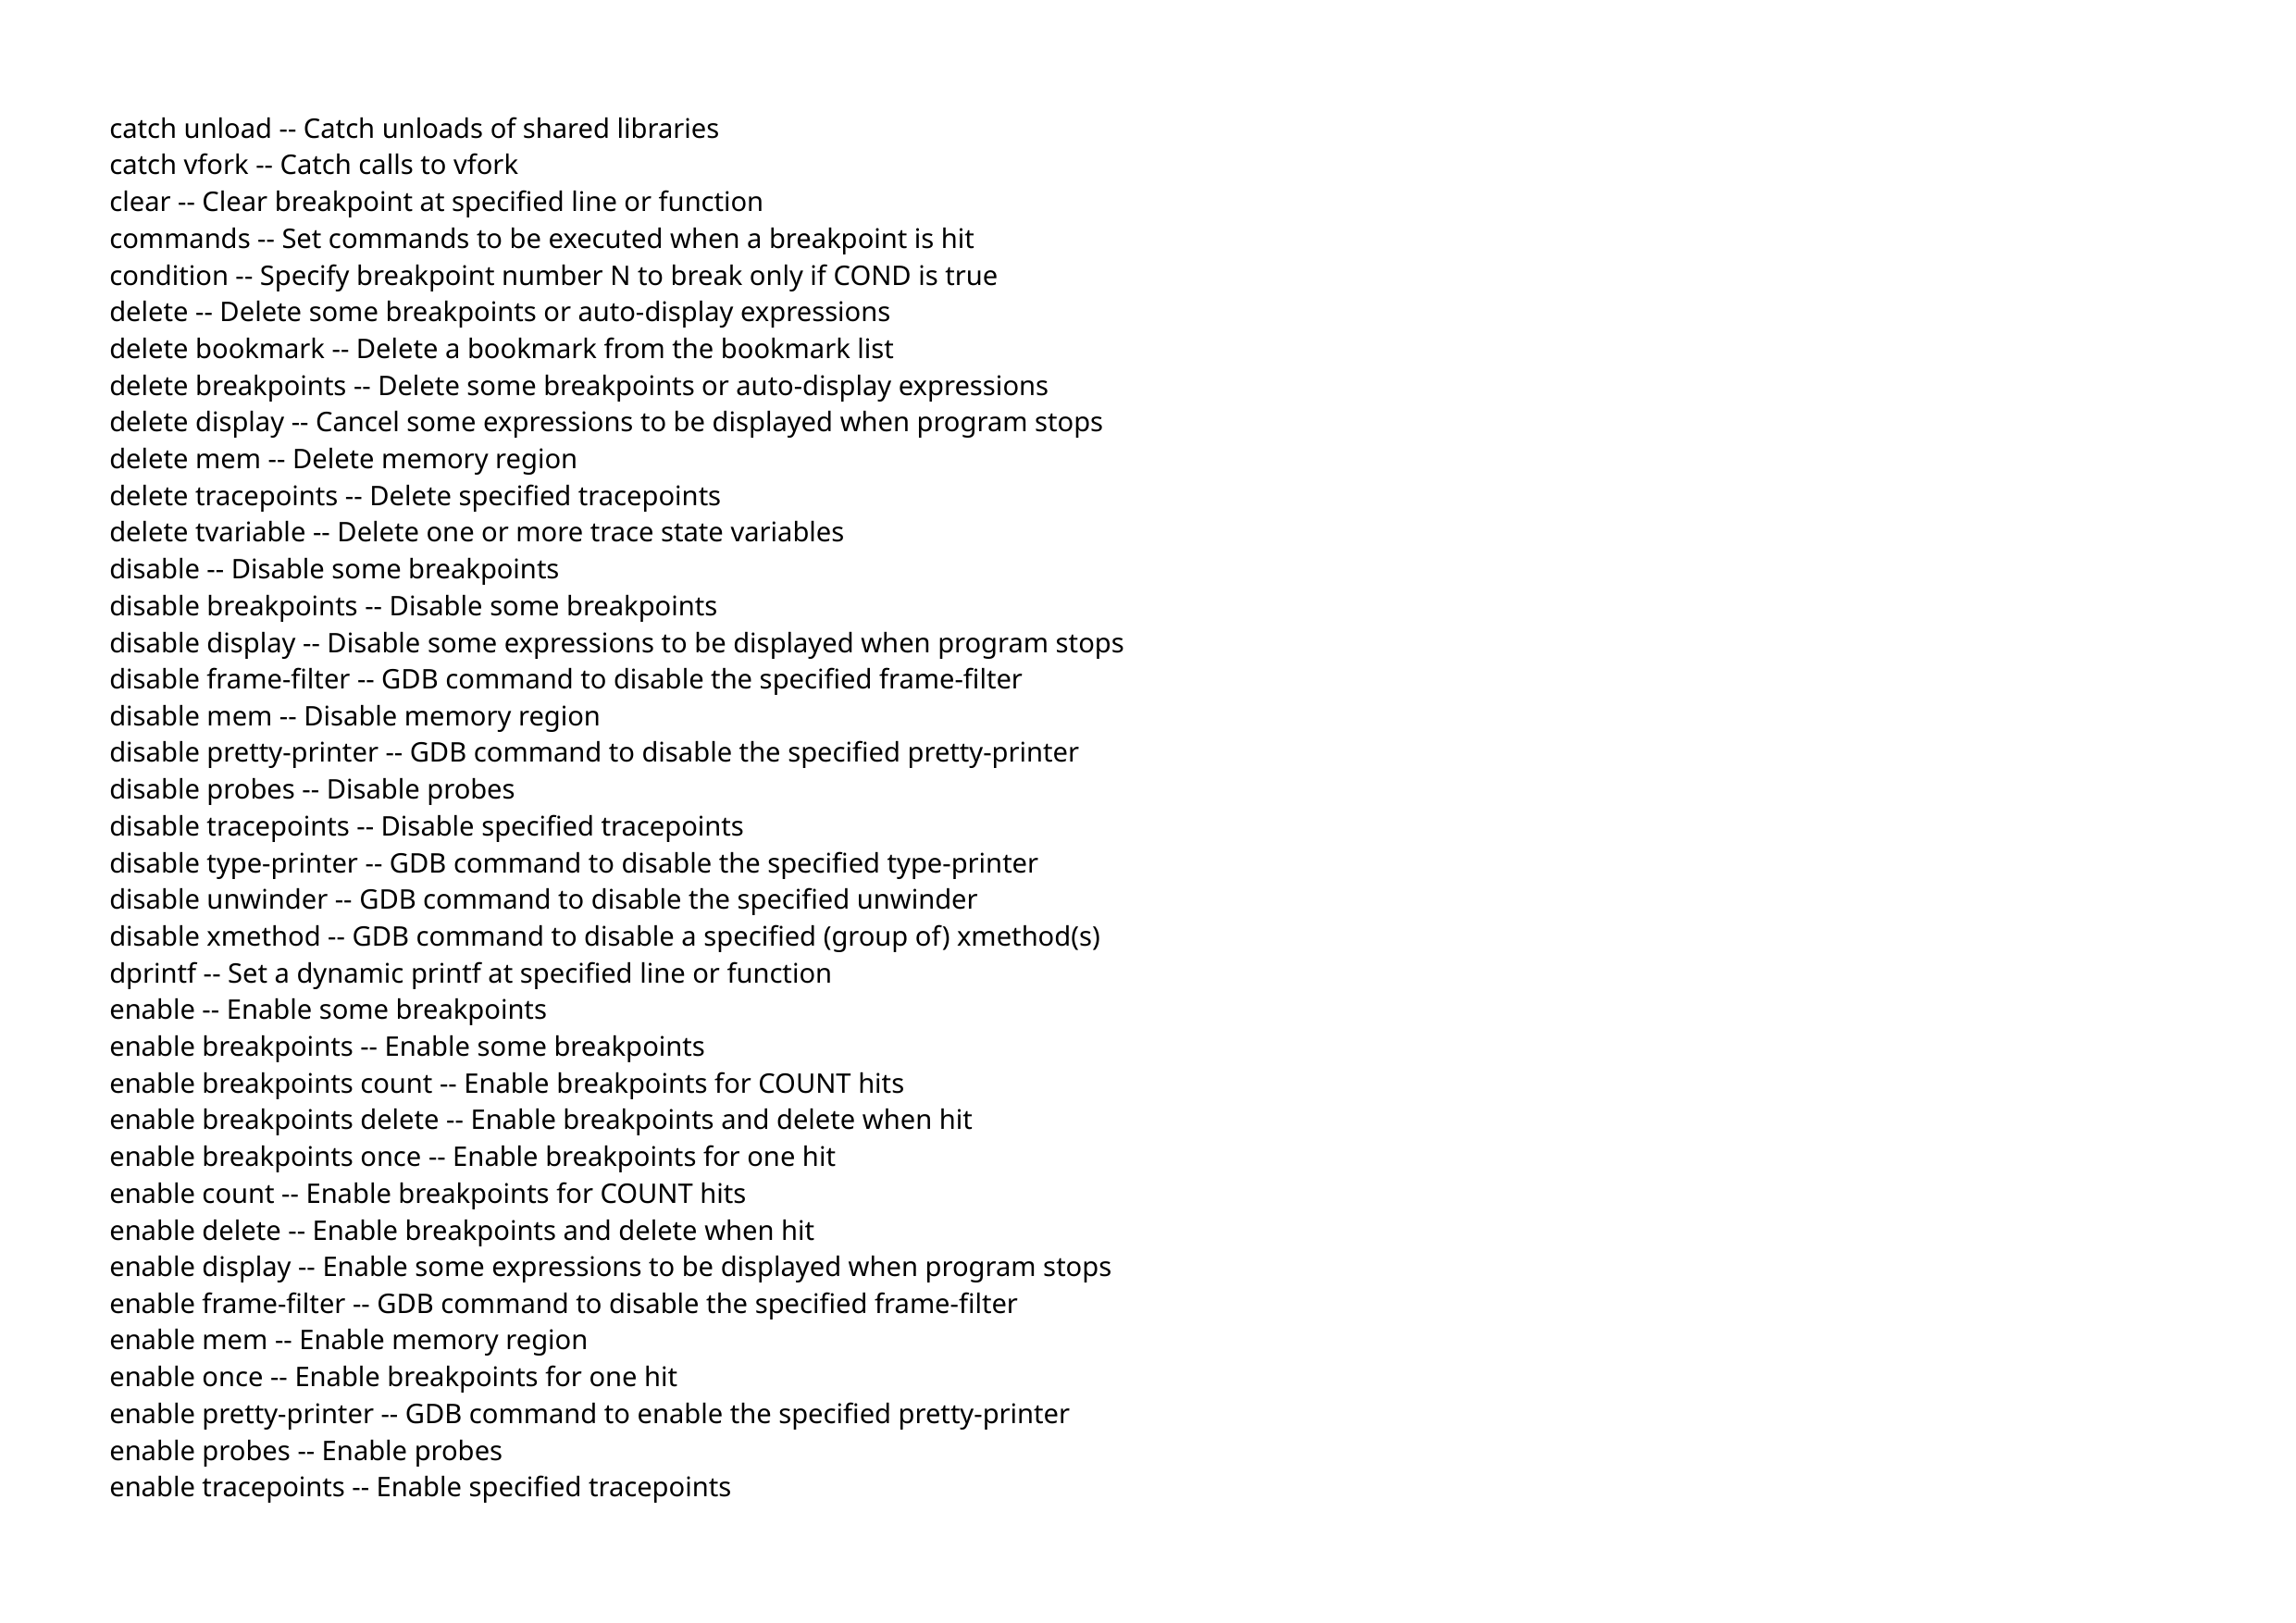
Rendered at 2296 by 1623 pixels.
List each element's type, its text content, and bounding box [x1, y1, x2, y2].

text catch unload -- Catch unloads of shared libraries catch vfork -- Catch calls to vfork clear -- Clear breakpoint at specified line or function commands -- Set commands to be executed when a breakpoint is hit condition -- Specify breakpoint number N to break only if COND is true delete -- Delete some breakpoints or auto-display expressions delete bookmark -- Delete a bookmark from the bookmark list delete breakpoints -- Delete some breakpoints or auto-display expressions delete display -- Cancel some expressions to be displayed when program stops delete mem -- Delete memory region delete tracepoints -- Delete specified tracepoints delete tvariable -- Delete one or more trace state variables disable -- Disable some breakpoints disable breakpoints -- Disable some breakpoints disable display -- Disable some expressions to be displayed when program stops disable frame-filter -- GDB command to disable the specified frame-filter disable mem -- Disable memory region disable pretty-printer -- GDB command to disable the specified pretty-printer disable probes -- Disable probes disable tracepoints -- Disable specified tracepoints disable type-printer -- GDB command to disable the specified type-printer disable unwinder -- GDB command to disable the specified unwinder disable xmethod -- GDB command to disable a specified (group of) xmethod(s) dprintf -- Set a dynamic printf at specified line or function enable -- Enable some breakpoints enable breakpoints -- Enable some breakpoints enable breakpoints count -- Enable breakpoints for COUNT hits enable breakpoints delete -- Enable breakpoints and delete when hit enable breakpoints once -- Enable breakpoints for one hit enable count -- Enable breakpoints for COUNT hits enable delete -- Enable breakpoints and delete when hit enable display -- Enable some expressions to be displayed when program stops enable frame-filter -- GDB command to disable the specified frame-filter enable mem -- Enable memory region enable once -- Enable breakpoints for one hit enable pretty-printer -- GDB command to enable the specified pretty-printer enable probes -- Enable probes enable tracepoints -- Enable specified tracepoints [109, 109, 2278, 1505]
